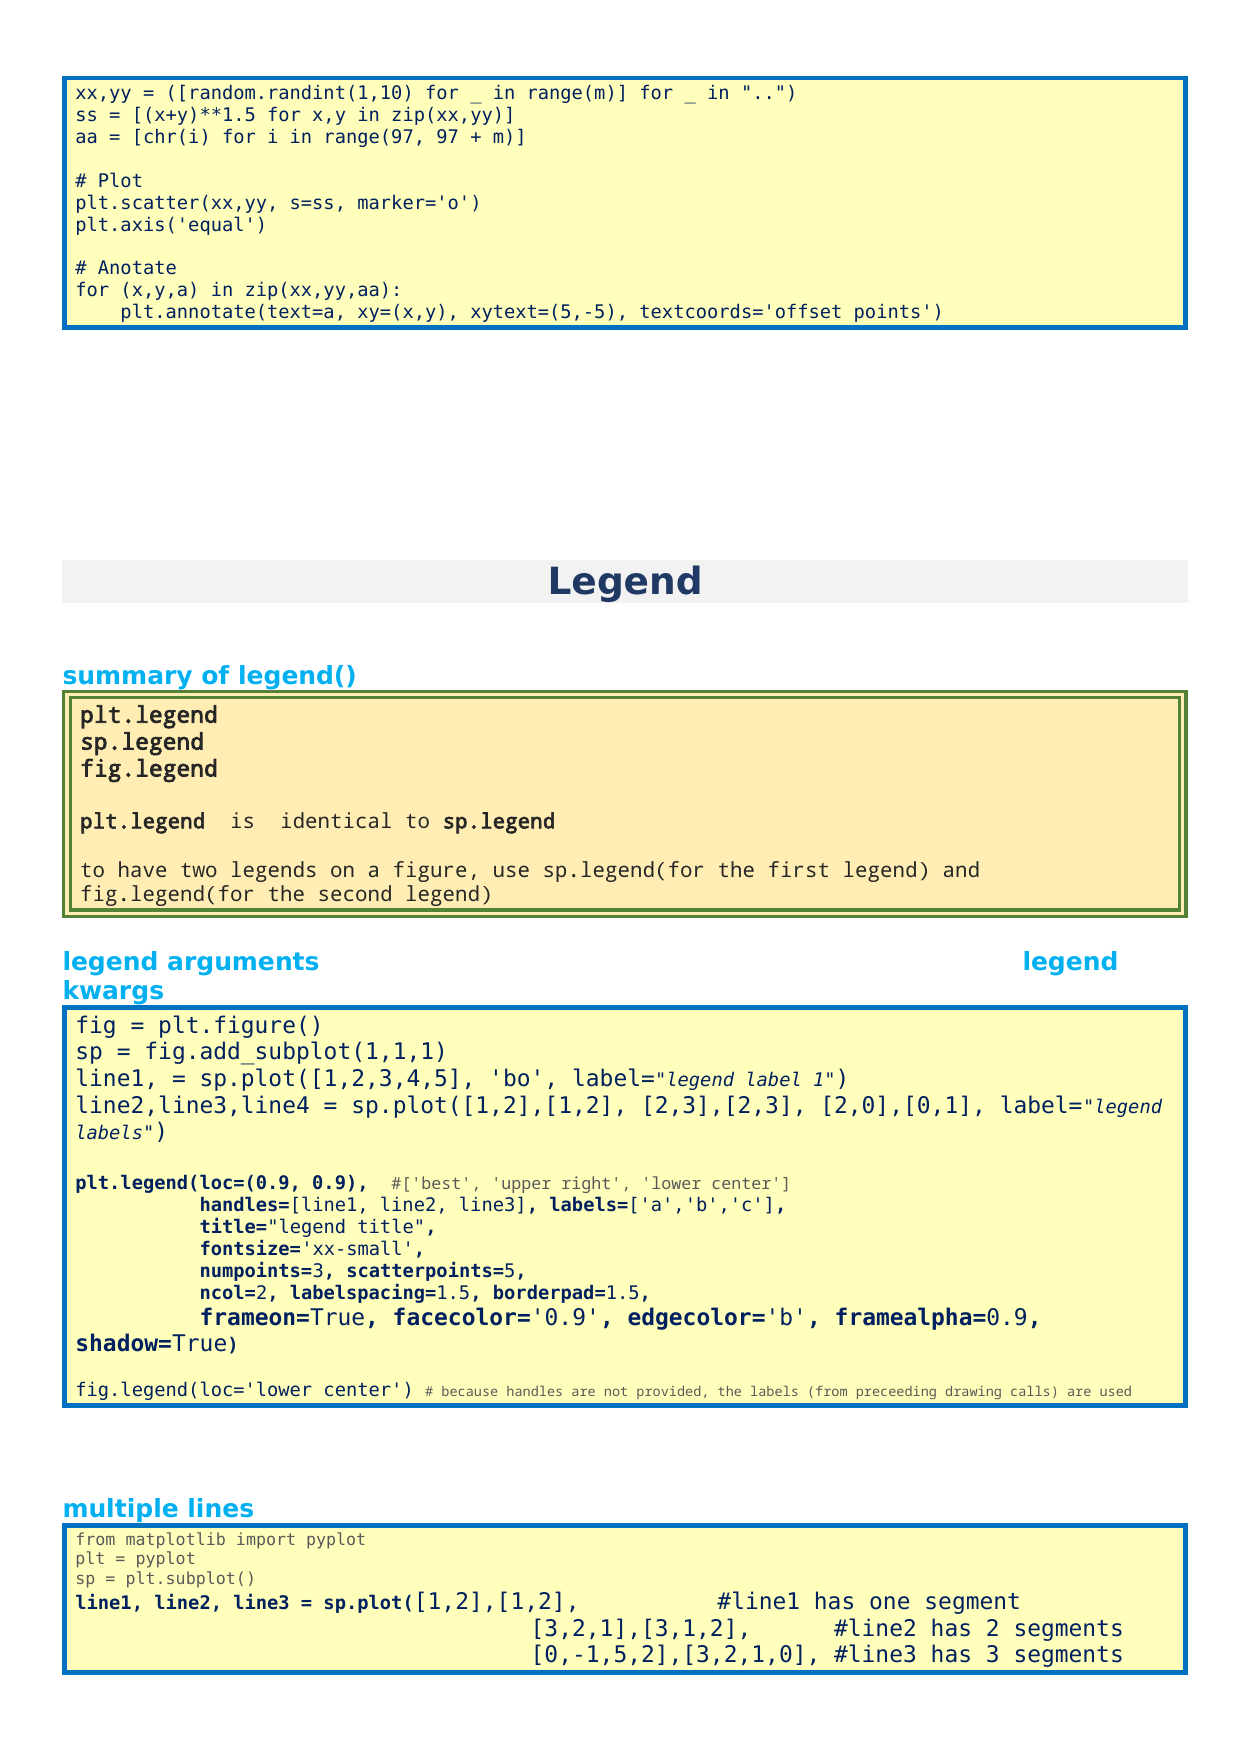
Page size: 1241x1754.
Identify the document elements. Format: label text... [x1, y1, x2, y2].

text # Anotate [67, 251, 1183, 272]
text [3,2,1],[3,1,2], #line2 has 2 segments [67, 1608, 1183, 1634]
text to have two legends on a figure, use sp.legend(for the first legend) and fig.legend(for the second legend) [65, 846, 1184, 915]
text plt.legend(loc=(0.9, 0.9), #['best', 'upper right', 'lower center'] [67, 1165, 1183, 1188]
text [0,-1,5,2],[3,2,1,0], #line3 has 3 segments [67, 1634, 1183, 1670]
text frameon=True, facecolor='0.9', edgecolor='b', framealpha=0.9, shadow=True) [67, 1297, 1183, 1350]
text aa = [chr(i) for i in range(97, 97 + m)] [67, 119, 1183, 141]
text fig.legend [72, 744, 1178, 771]
text # Plot [67, 163, 1183, 185]
text plt.annotate(text=a, xy=(x,y), xytext=(5,-5), textcoords='offset points') [67, 294, 1183, 325]
subtitle Legend [62, 560, 1188, 603]
title legend arguments legend kwargs [62, 947, 1188, 1005]
text fig = plt.figure() [67, 1010, 1183, 1032]
text plt.axis('equal') [67, 207, 1183, 229]
text numpoints=3, scatterpoints=5, [67, 1253, 1183, 1275]
text plt.legend is identical to sp.legend [72, 797, 1178, 822]
text sp = fig.add_subplot(1,1,1) [67, 1032, 1183, 1058]
title summary of legend() [62, 661, 1188, 690]
text plt = pyplot [67, 1542, 1183, 1562]
text for (x,y,a) in zip(xx,yy,aa): [67, 272, 1183, 294]
text handles=[line1, line2, line3], labels=['a','b','c'], [67, 1188, 1183, 1209]
text sp = plt.subplot() [67, 1562, 1183, 1581]
title multiple lines [62, 1494, 1188, 1523]
text title="legend title", [67, 1209, 1183, 1231]
text from matplotlib import pyplot [67, 1528, 1183, 1542]
text sp.legend [72, 717, 1178, 744]
text plt.scatter(xx,yy, s=ss, marker='o') [67, 185, 1183, 207]
text fig.legend(loc='lower center') # because handles are not provided, the labels (from preceeding drawing calls) are used [67, 1372, 1183, 1403]
text ss = [(x+y)**1.5 for x,y in zip(xx,yy)] [67, 97, 1183, 119]
text line1, = sp.plot([1,2,3,4,5], 'bo', label="legend label 1") [67, 1058, 1183, 1085]
text plt.legend [65, 693, 1184, 717]
text fontsize='xx-small', [67, 1231, 1183, 1253]
text xx,yy = ([random.randint(1,10) for _ in range(m)] for _ in "..") [67, 80, 1183, 97]
text line2,line3,line4 = sp.plot([1,2],[1,2], [2,3],[2,3], [2,0],[0,1], label="legend labels") [67, 1085, 1183, 1138]
text line1, line2, line3 = sp.plot([1,2],[1,2], #line1 has one segment [67, 1581, 1183, 1608]
text ncol=2, labelspacing=1.5, borderpad=1.5, [67, 1275, 1183, 1297]
